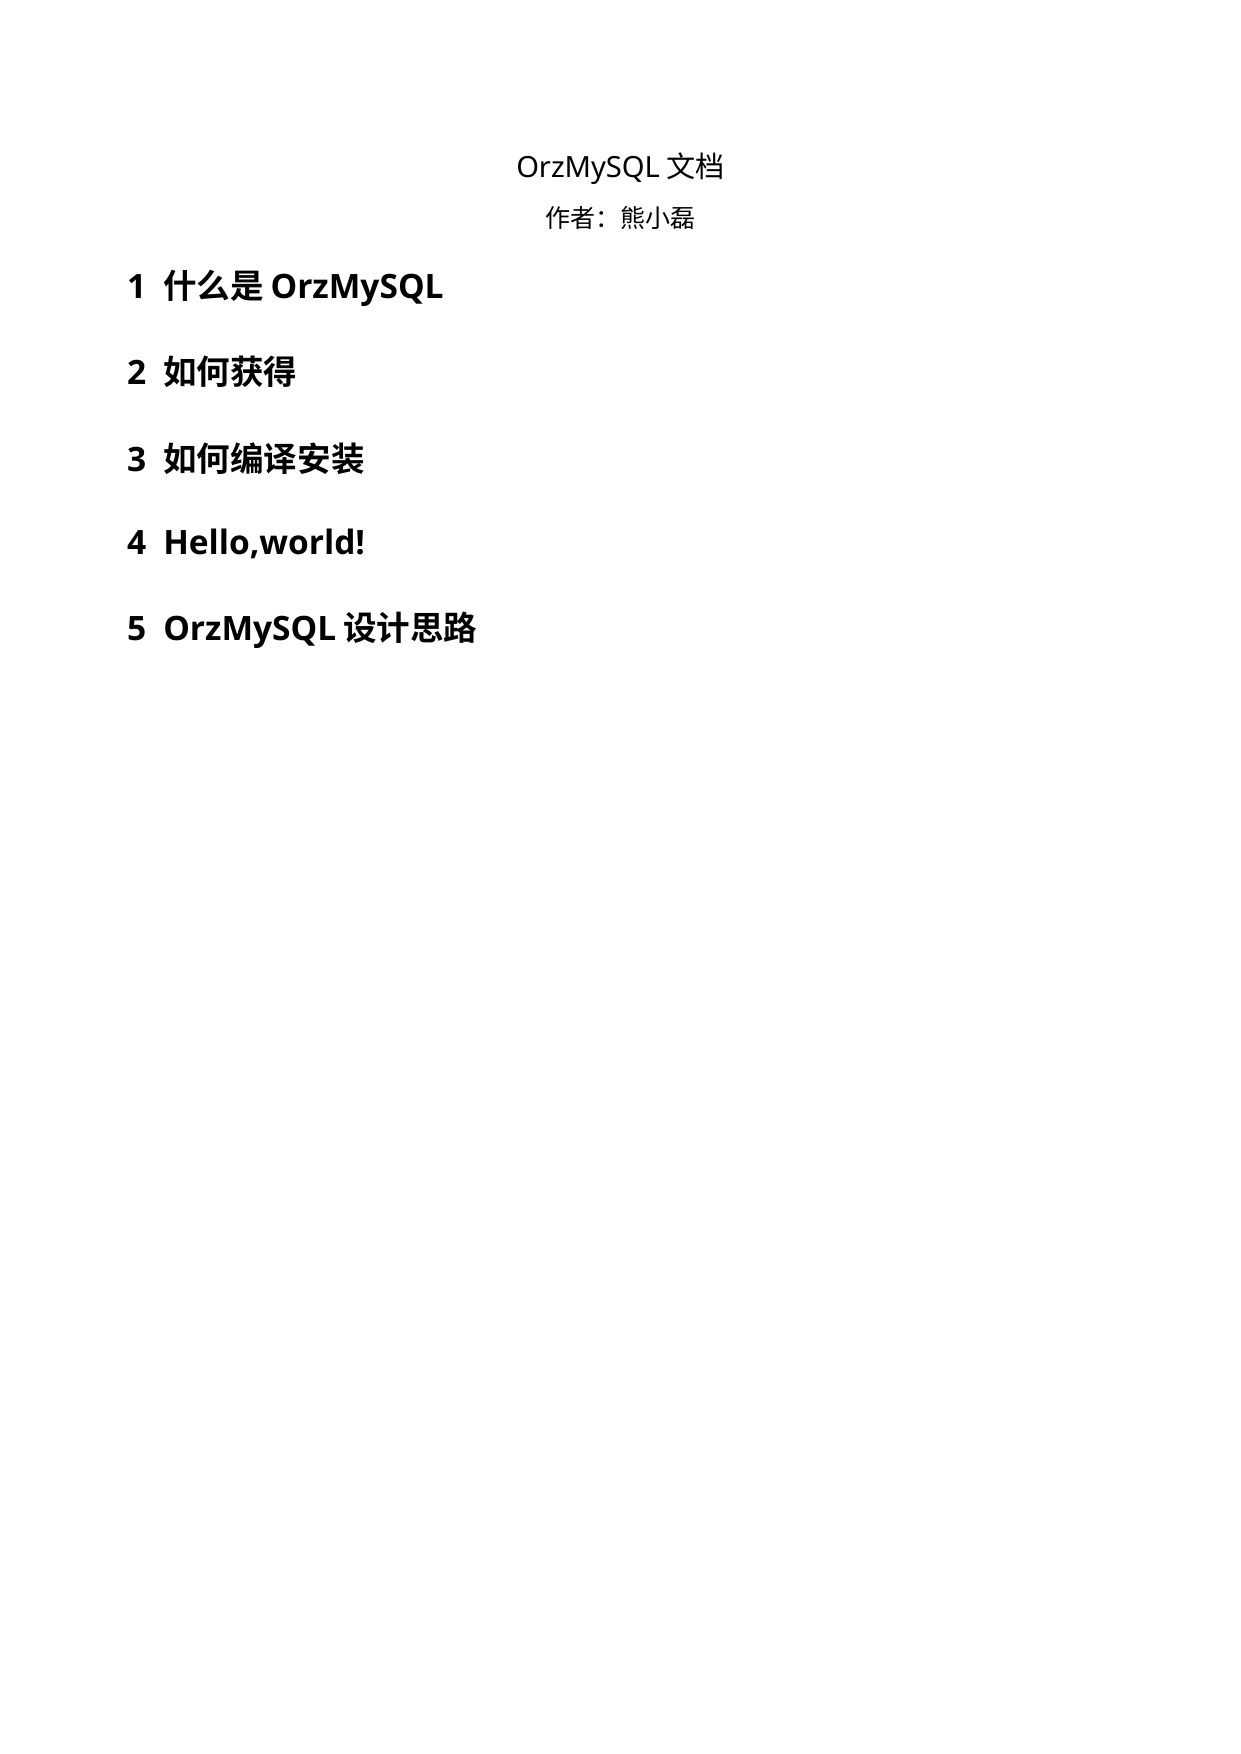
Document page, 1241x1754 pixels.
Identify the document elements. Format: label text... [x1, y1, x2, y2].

subtitle OrzMySQL设计思路 [118, 602, 1122, 650]
subtitle Hello,world! [118, 518, 1122, 564]
subtitle 如何获得 [118, 346, 1122, 394]
subtitle OrzMySQL文档 [118, 143, 1122, 186]
text 作者：熊小磊 [118, 198, 1122, 234]
subtitle 如何编译安装 [118, 432, 1122, 481]
subtitle 什么是OrzMySQL [118, 259, 1122, 308]
